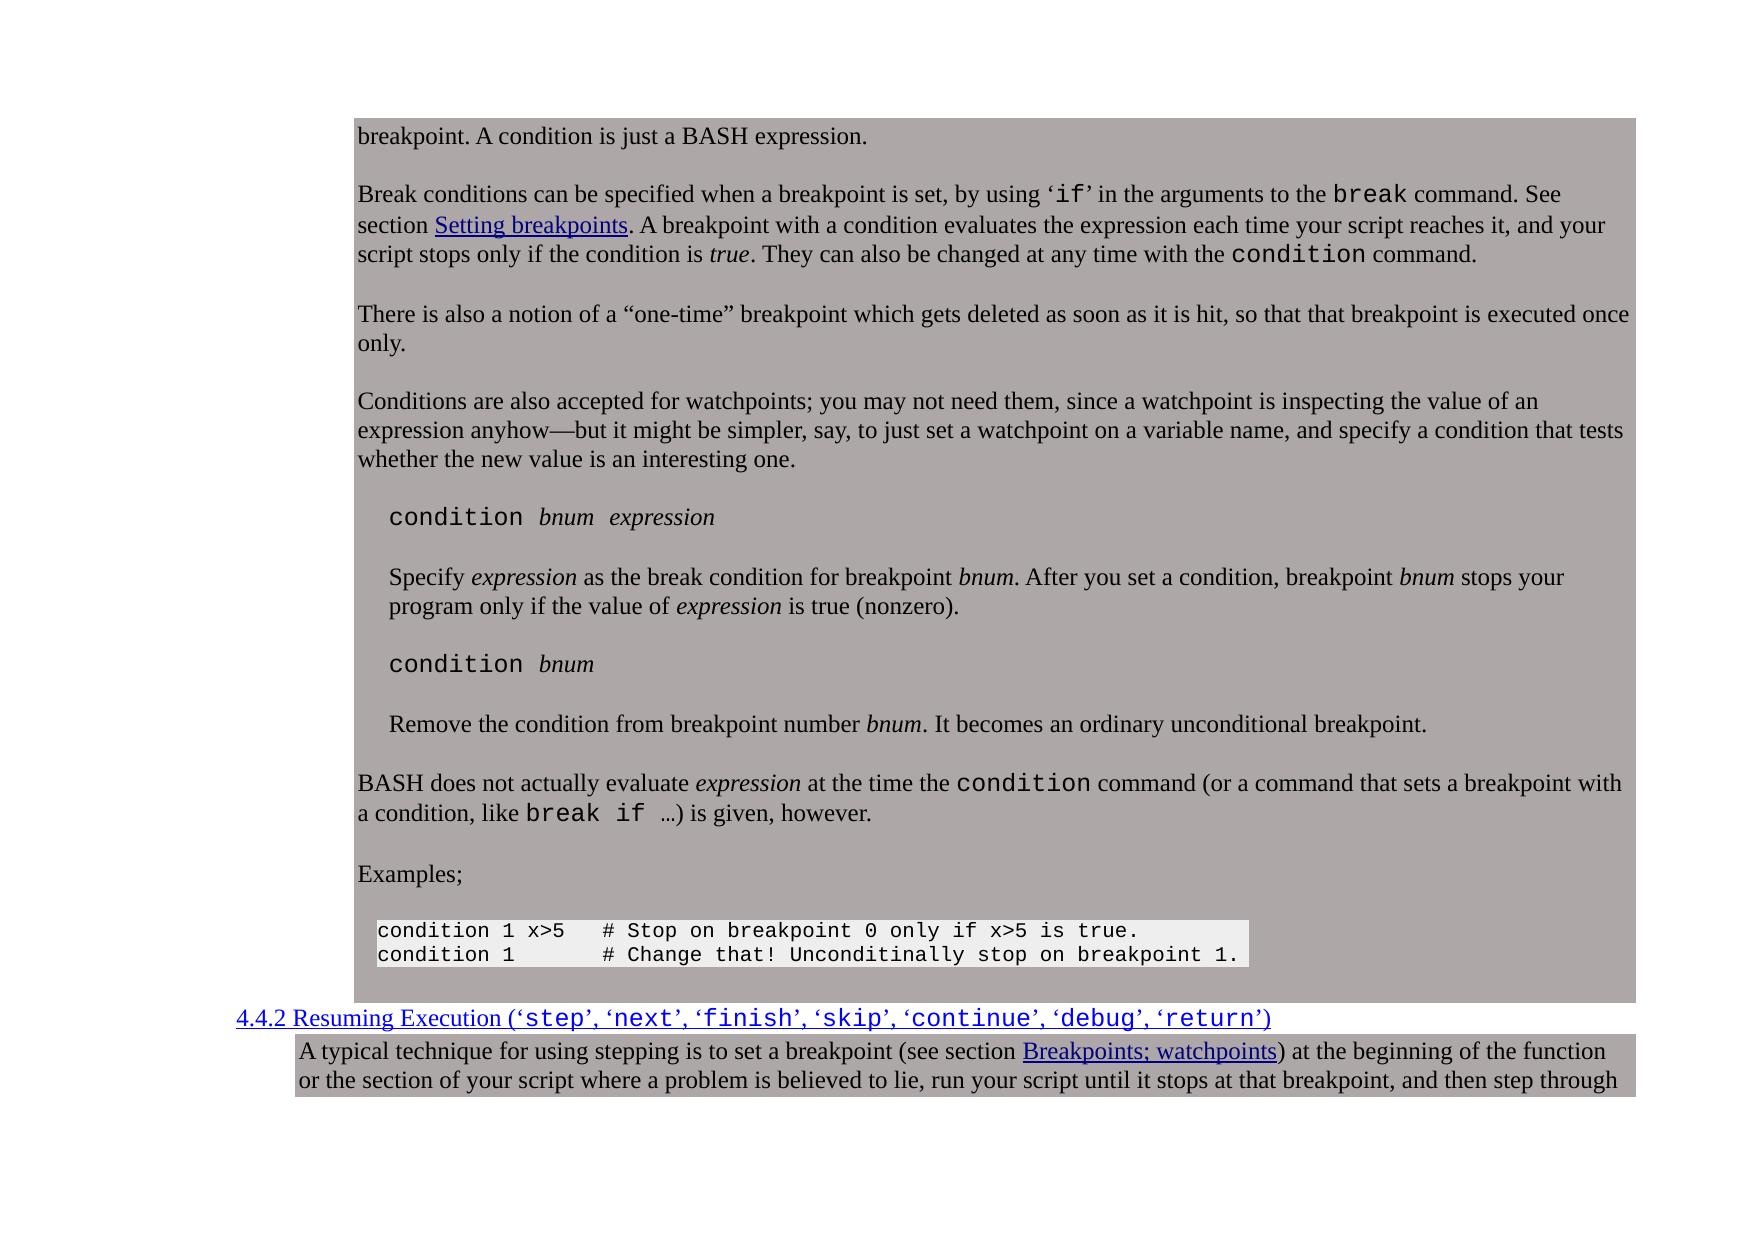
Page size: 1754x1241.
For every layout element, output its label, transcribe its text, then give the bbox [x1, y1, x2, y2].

table_header breakpoint. A condition is just a BASH expression. Break conditions can be specified when a breakpoint is set, by using ‘if’ in the arguments to the break command. See section Setting breakpoints. A breakpoint with a condition evaluates the expression each time your script reaches it, and your script stops only if the condition is true. They can also be changed at any time with the condition command. There is also a notion of a “one-time” breakpoint which gets deleted as soon as it is hit, so that that breakpoint is executed once only. Conditions are also accepted for watchpoints; you may not need them, since a watchpoint is inspecting the value of an expression anyhow—but it might be simpler, say, to just set a watchpoint on a variable name, and specify a condition that tests whether the new value is an interesting one. condition bnum expression Specify expression as the break condition for breakpoint bnum. After you set a condition, breakpoint bnum stops your program only if the value of expression is true (nonzero). condition bnum Remove the condition from breakpoint number bnum. It becomes an ordinary unconditional breakpoint. BASH does not actually evaluate expression at the time the condition command (or a command that sets a breakpoint with a condition, like break if …) is given, however. Examples; [354, 118, 1636, 1003]
table_header A typical technique for using stepping is to set a breakpoint (see section Breakpoints; watchpoints) at the beginning of the function or the section of your script where a problem is believed to lie, run your script until it stops at that breakpoint, and then step through [295, 1034, 1636, 1097]
subtitle 4.4.2 Resuming Execution (‘step’, ‘next’, ‘finish’, ‘skip’, ‘continue’, ‘debug’, ‘return’) [236, 1003, 1636, 1033]
table_header [357, 917, 374, 1000]
table_header condition 1 x>5 # Stop on breakpoint 0 only if x>5 is true. condition 1 # Change that! Unconditinally stop on breakpoint 1. [374, 917, 1252, 1000]
